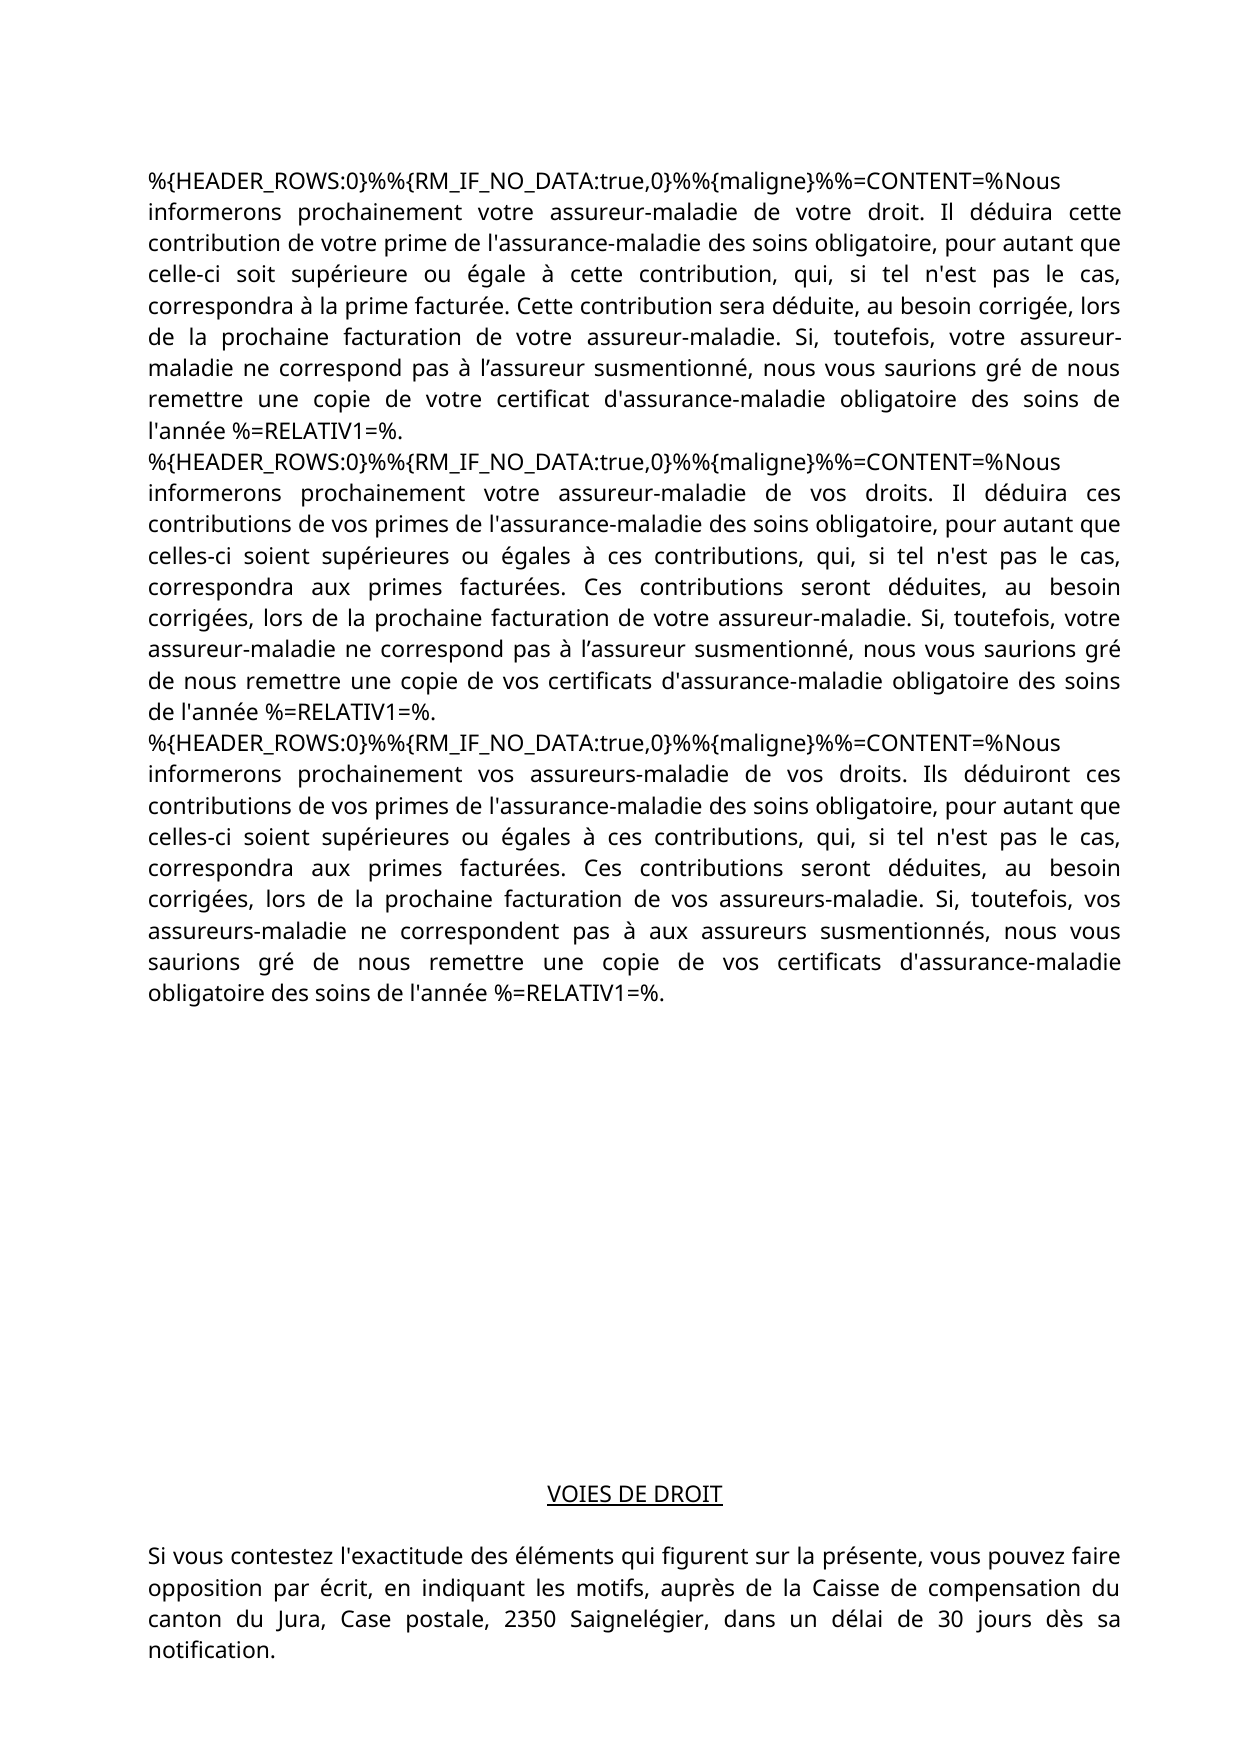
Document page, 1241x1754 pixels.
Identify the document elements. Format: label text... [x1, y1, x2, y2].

table_header %{HEADER_ROWS:0}%%{RM_IF_NO_DATA:true,0}%%{maligne}%%=CONTENT=%Nous informerons prochainement votre assureur-maladie de votre droit. Il déduira cette contribution de votre prime de l'assurance-maladie des soins obligatoire, pour autant que celle-ci soit supérieure ou égale à cette contribution, qui, si tel n'est pas le cas, correspondra à la prime facturée. Cette contribution sera déduite, au besoin corrigée, lors de la prochaine facturation de votre assureur‑maladie. Si, toutefois, votre assureur-maladie ne correspond pas à l’assureur susmentionné, nous vous saurions gré de nous remettre une copie de votre certificat d'assurance-maladie obligatoire des soins de l'année %=RELATIV1=%. [148, 165, 1122, 446]
table_header %{HEADER_ROWS:0}%%{RM_IF_NO_DATA:true,0}%%{maligne}%%=CONTENT=%Nous informerons prochainement votre assureur-maladie de vos droits. Il déduira ces contributions de vos primes de l'assurance-maladie des soins obligatoire, pour autant que celles-ci soient supérieures ou égales à ces contributions, qui, si tel n'est pas le cas, correspondra aux primes facturées. Ces contributions seront déduites, au besoin corrigées, lors de la prochaine facturation de votre assureur-maladie. Si, toutefois, votre assureur-maladie ne correspond pas à l’assureur susmentionné, nous vous saurions gré de nous remettre une copie de vos certificats d'assurance-maladie obligatoire des soins de l'année %=RELATIV1=%. [148, 446, 1122, 727]
table_header %{HEADER_ROWS:0}%%{RM_IF_NO_DATA:true,0}%%{maligne}%%=CONTENT=%Nous informerons prochainement vos assureurs-maladie de vos droits. Ils déduiront ces contributions de vos primes de l'assurance-maladie des soins obligatoire, pour autant que celles-ci soient supérieures ou égales à ces contributions, qui, si tel n'est pas le cas, correspondra aux primes facturées. Ces contributions seront déduites, au besoin corrigées, lors de la prochaine facturation de vos assureurs-maladie. Si, toutefois, vos assureurs-maladie ne correspondent pas à aux assureurs susmentionnés, nous vous saurions gré de nous remettre une copie de vos certificats d'assurance-maladie obligatoire des soins de l'année %=RELATIV1=%. [148, 727, 1122, 1008]
